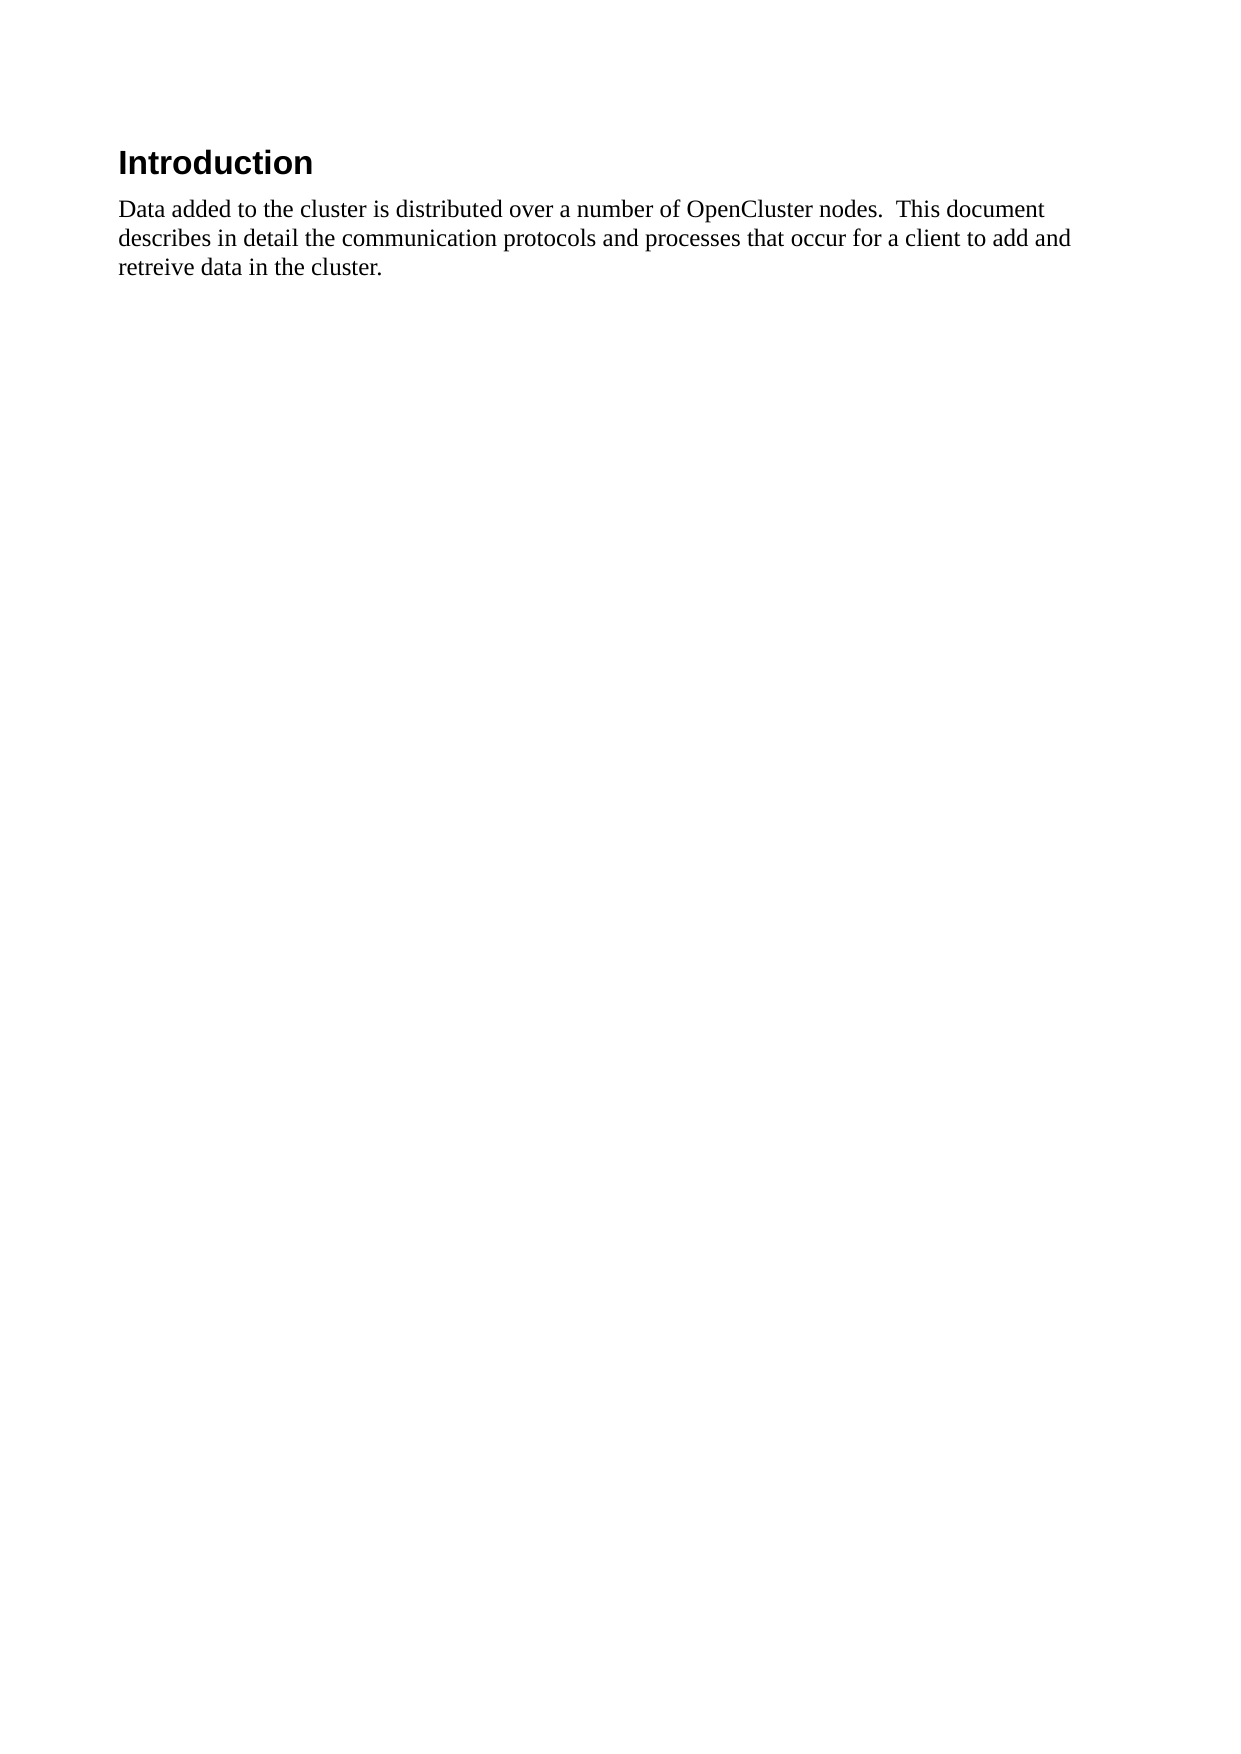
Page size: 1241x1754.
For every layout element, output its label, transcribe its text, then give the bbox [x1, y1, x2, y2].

subtitle Introduction [118, 143, 1122, 182]
text Data added to the cluster is distributed over a number of OpenCluster nodes. This document describes in detail the communication protocols and processes that occur for a client to add and retreive data in the cluster. [118, 194, 1122, 281]
